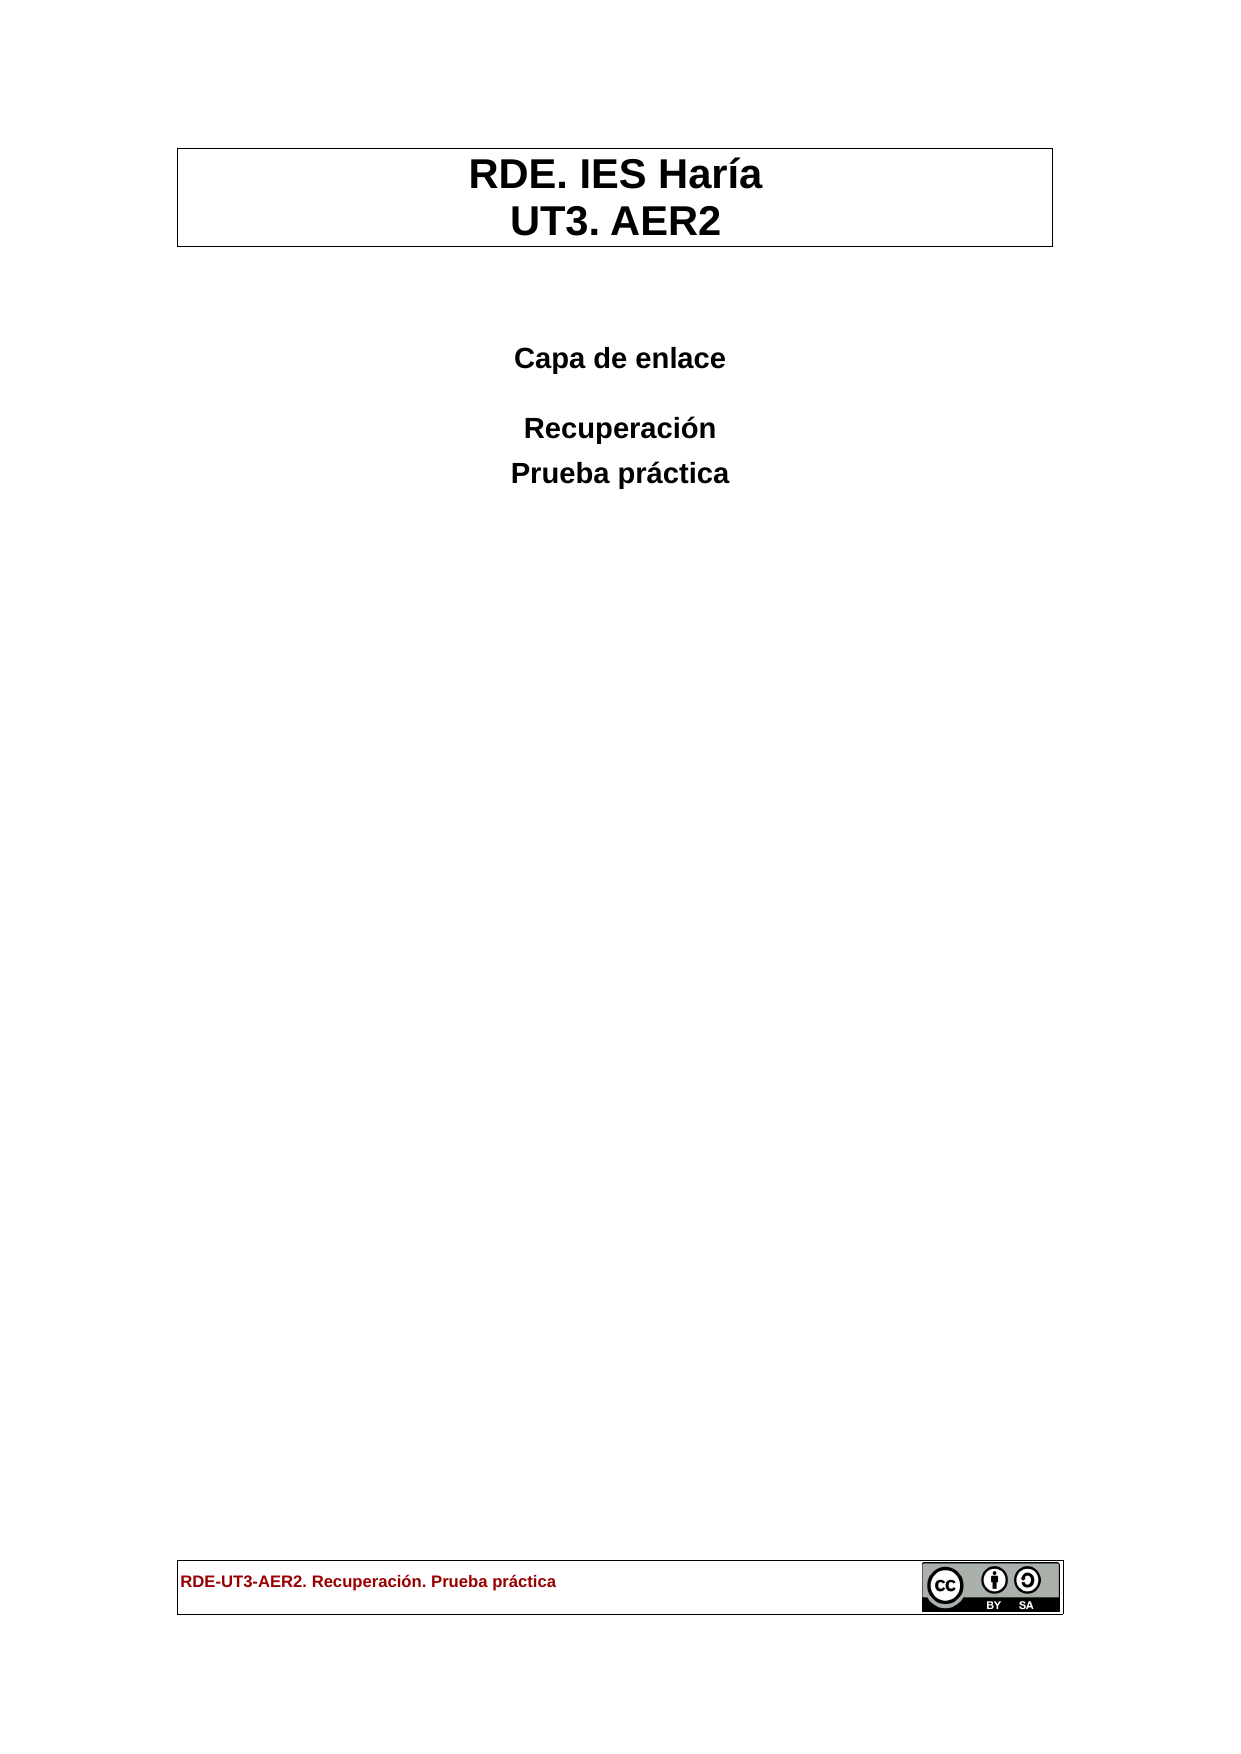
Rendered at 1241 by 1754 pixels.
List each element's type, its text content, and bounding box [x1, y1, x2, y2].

subtitle Recuperación [177, 412, 1063, 445]
picture [922, 1562, 1060, 1612]
text RDE. IES Haría [178, 149, 1052, 194]
subtitle Capa de enlace [177, 342, 1063, 375]
text UT3. AER2 [178, 194, 1052, 246]
text Prueba práctica [177, 457, 1063, 490]
